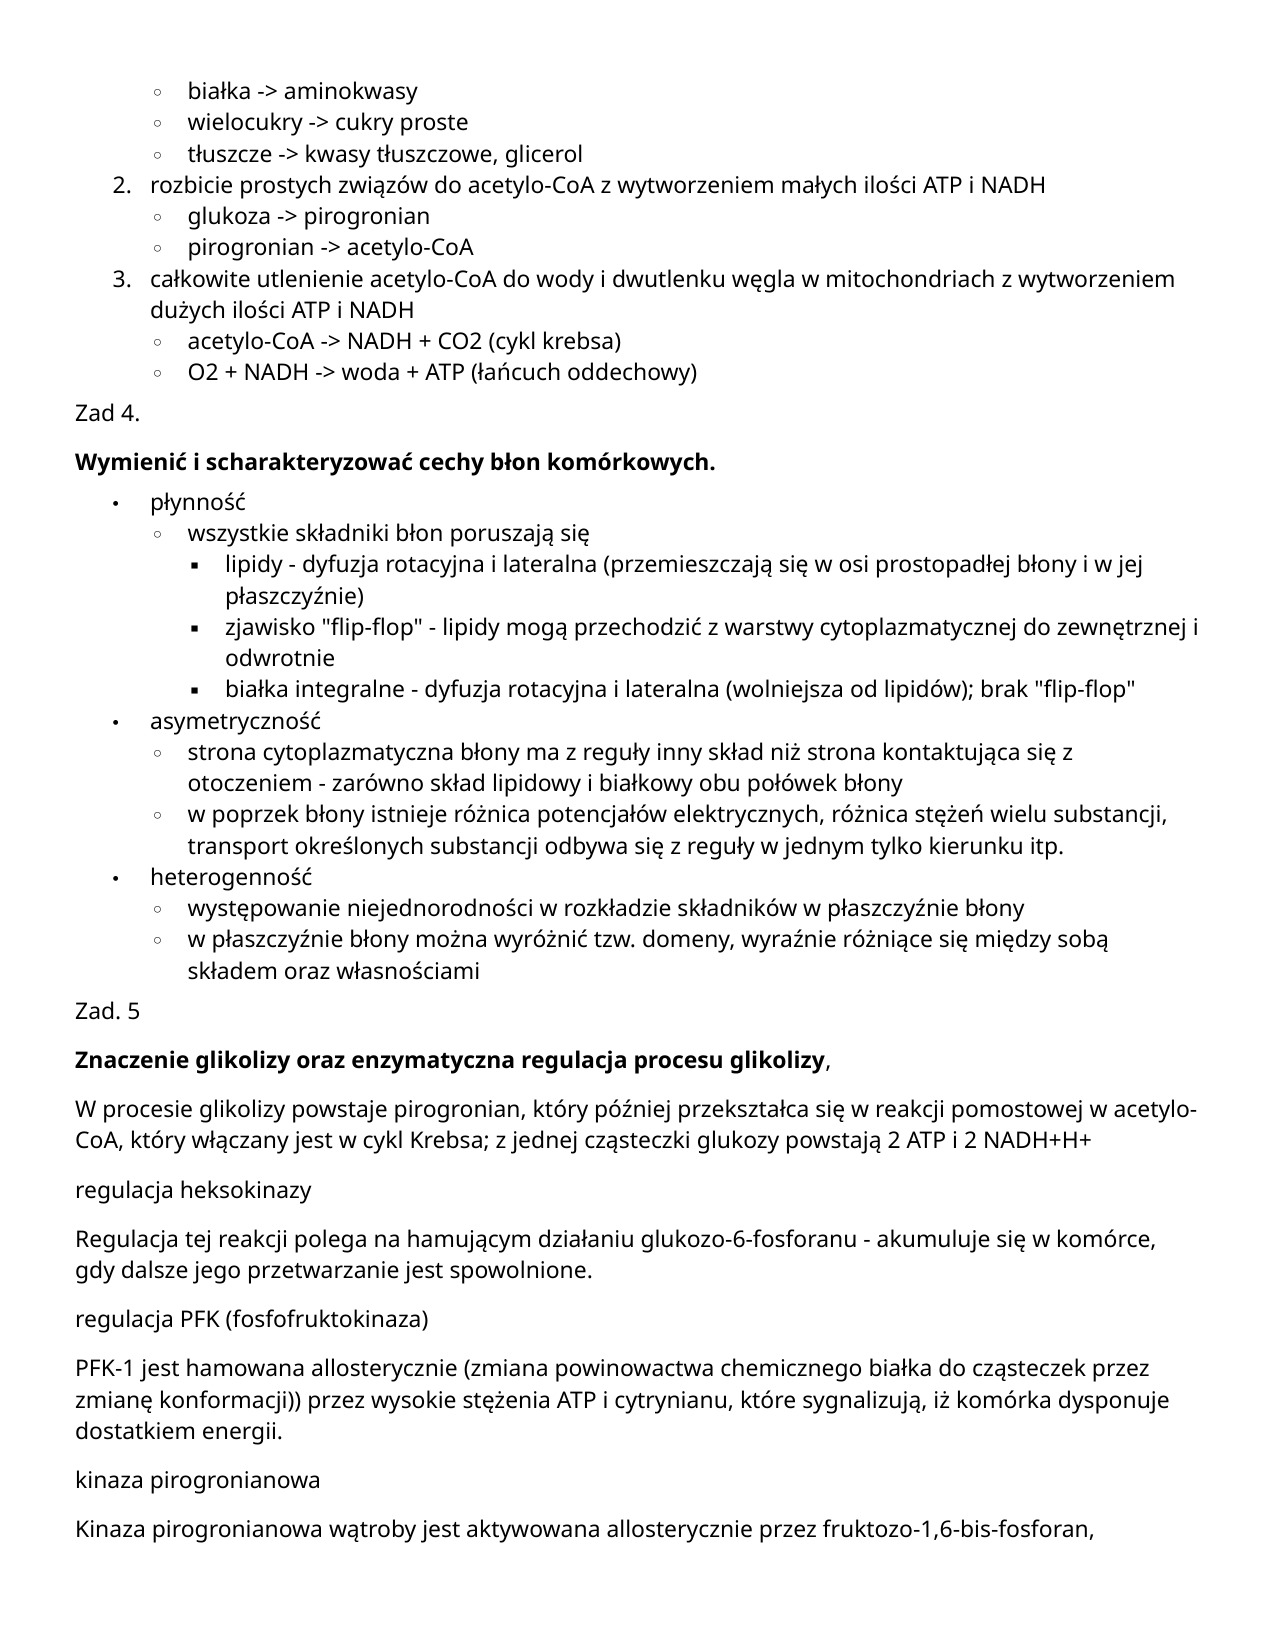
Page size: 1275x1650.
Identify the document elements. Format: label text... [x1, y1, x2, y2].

text regulacja PFK (fosfofruktokinaza) [75, 1303, 1200, 1334]
text Zad 4. [75, 396, 1200, 428]
text Wymienić i scharakteryzować cechy błon komórkowych. [75, 446, 1200, 477]
list całkowite utlenienie acetylo-CoA do wody i dwutlenku węgla w mitochondriach z wytworzeniem dużych ilości ATP i NADH [112, 262, 1200, 325]
list występowanie niejednorodności w rozkładzie składników w płaszczyźnie błony [150, 892, 1200, 923]
list wielocukry -> cukry proste [150, 106, 1200, 137]
list asymetryczność [112, 704, 1200, 736]
list w płaszczyźnie błony można wyróżnić tzw. domeny, wyraźnie różniące się między sobą składem oraz własnościami [150, 923, 1200, 986]
list lipidy - dyfuzja rotacyjna i lateralna (przemieszczają się w osi prostopadłej błony i w jej płaszczyźnie) [187, 548, 1200, 611]
text Kinaza pirogronianowa wątroby jest aktywowana allosterycznie przez fruktozo-1,6-bis-fosforan, [75, 1513, 1200, 1544]
list płynność [112, 486, 1200, 517]
list tłuszcze -> kwasy tłuszczowe, glicerol [150, 137, 1200, 169]
list pirogronian -> acetylo-CoA [150, 231, 1200, 262]
text regulacja heksokinazy [75, 1173, 1200, 1205]
list acetylo-CoA -> NADH + CO2 (cykl krebsa) [150, 325, 1200, 356]
text Zad. 5 [75, 995, 1200, 1026]
list heterogenność [112, 861, 1200, 892]
list w poprzek błony istnieje różnica potencjałów elektrycznych, różnica stężeń wielu substancji, transport określonych substancji odbywa się z reguły w jednym tylko kierunku itp. [150, 798, 1200, 861]
text Znaczenie glikolizy oraz enzymatyczna regulacja procesu glikolizy, [75, 1044, 1200, 1075]
list rozbicie prostych związów do acetylo-CoA z wytworzeniem małych ilości ATP i NADH [112, 169, 1200, 200]
list białka -> aminokwasy [150, 75, 1200, 106]
list O2 + NADH -> woda + ATP (łańcuch oddechowy) [150, 356, 1200, 387]
list strona cytoplazmatyczna błony ma z reguły inny skład niż strona kontaktująca się z otoczeniem - zarówno skład lipidowy i białkowy obu połówek błony [150, 736, 1200, 798]
text kinaza pirogronianowa [75, 1464, 1200, 1495]
text W procesie glikolizy powstaje pirogronian, który później przekształca się w reakcji pomostowej w acetylo-CoA, który włączany jest w cykl Krebsa; z jednej cząsteczki glukozy powstają 2 ATP i 2 NADH+H+ [75, 1093, 1200, 1156]
list zjawisko "flip-flop" - lipidy mogą przechodzić z warstwy cytoplazmatycznej do zewnętrznej i odwrotnie [187, 611, 1200, 673]
list białka integralne - dyfuzja rotacyjna i lateralna (wolniejsza od lipidów); brak "flip-flop" [187, 673, 1200, 704]
list wszystkie składniki błon poruszają się [150, 517, 1200, 548]
list glukoza -> pirogronian [150, 200, 1200, 231]
text PFK-1 jest hamowana allosterycznie (zmiana powinowactwa chemicznego białka do cząsteczek przez zmianę konformacji)) przez wysokie stężenia ATP i cytrynianu, które sygnalizują, iż komórka dysponuje dostatkiem energii. [75, 1352, 1200, 1446]
text Regulacja tej reakcji polega na hamującym działaniu glukozo-6-fosforanu - akumuluje się w komórce, gdy dalsze jego przetwarzanie jest spowolnione. [75, 1223, 1200, 1285]
